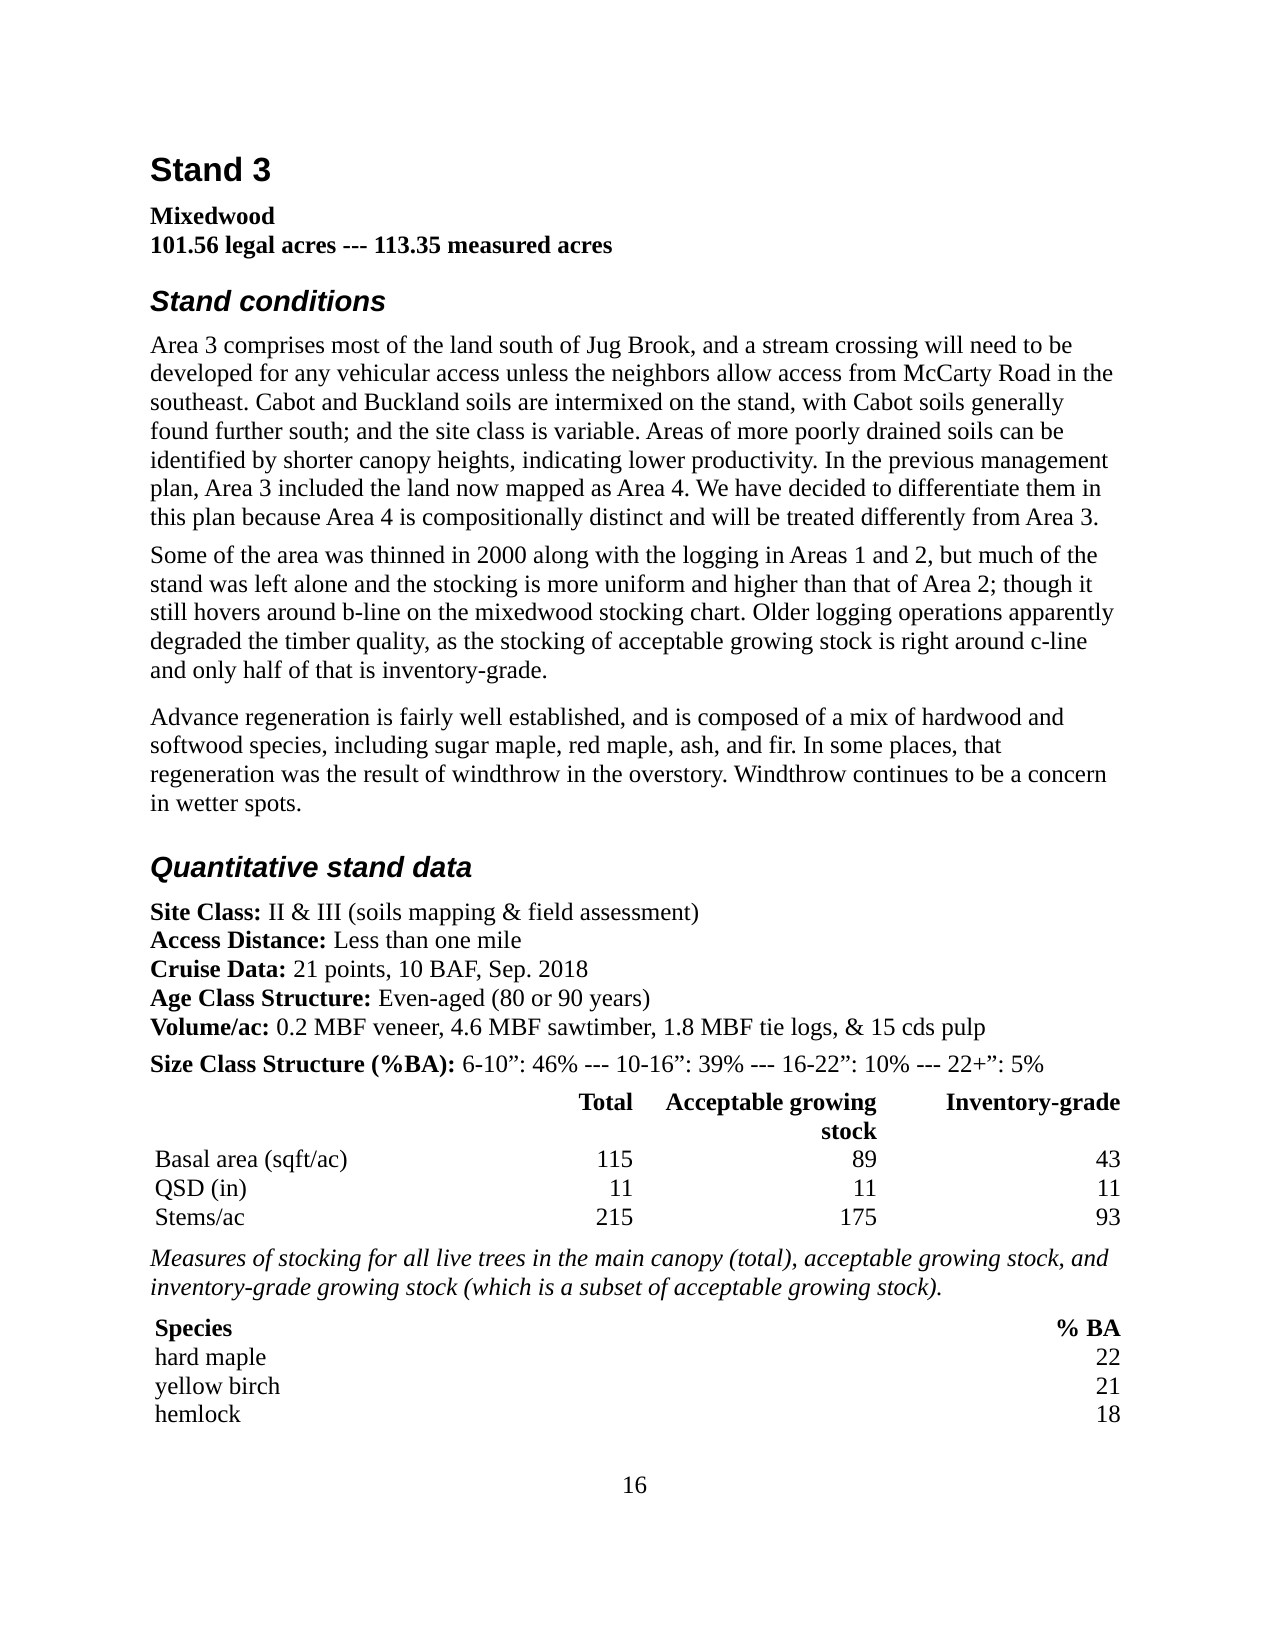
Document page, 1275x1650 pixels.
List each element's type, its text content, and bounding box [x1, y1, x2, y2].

table_cell hard maple [150, 1342, 637, 1371]
table_cell hemlock [150, 1400, 637, 1428]
table_cell 175 [638, 1202, 881, 1231]
table_header [150, 1087, 394, 1144]
table_cell 11 [638, 1173, 881, 1202]
subtitle Stand conditions [150, 284, 1125, 317]
table_cell 115 [394, 1145, 637, 1173]
text Advance regeneration is fairly well established, and is composed of a mix of hardwood and softwood species, including sugar maple, red maple, ash, and fir. In some places, that regeneration was the result of windthrow in the overstory. Windthrow continues to be a concern in wetter spots. [150, 702, 1125, 817]
table_cell 43 [881, 1145, 1125, 1173]
subtitle Quantitative stand data [150, 851, 1125, 884]
text Area 3 comprises most of the land south of Jug Brook, and a stream crossing will need to be developed for any vehicular access unless the neighbors allow access from McCarty Road in the southeast. Cabot and Buckland soils are intermixed on the stand, with Cabot soils generally found further south; and the site class is variable. Areas of more poorly drained soils can be identified by shorter canopy heights, indicating lower productivity. In the previous management plan, Area 3 included the land now mapped as Area 4. We have decided to differentiate them in this plan because Area 4 is compositionally distinct and will be treated differently from Area 3. [150, 330, 1125, 531]
table_cell 215 [394, 1202, 637, 1231]
table_cell 93 [881, 1202, 1125, 1231]
table_cell 11 [394, 1173, 637, 1202]
table_header Inventory-grade [881, 1087, 1125, 1144]
table_cell 89 [638, 1145, 881, 1173]
table_header % BA [638, 1313, 1125, 1342]
table_cell 18 [638, 1400, 1125, 1428]
table_cell Basal area (sqft/ac) [150, 1145, 394, 1173]
table_cell Stems/ac [150, 1202, 394, 1231]
table_header Acceptable growing stock [638, 1087, 881, 1144]
table_header Total [394, 1087, 637, 1144]
table_cell yellow birch [150, 1371, 637, 1399]
text Measures of stocking for all live trees in the main canopy (total), acceptable growing stock, and inventory-grade growing stock (which is a subset of acceptable growing stock). [150, 1243, 1125, 1301]
text Mixedwood 101.56 legal acres --- 113.35 measured acres [150, 201, 1125, 259]
text Some of the area was thinned in 2000 along with the logging in Areas 1 and 2, but much of the stand was left alone and the stocking is more uniform and higher than that of Area 2; though it still hovers around b-line on the mixedwood stocking chart. Older logging operations apparently degraded the timber quality, as the stocking of acceptable growing stock is right around c-line and only half of that is inventory-grade. [150, 540, 1125, 684]
table_cell 11 [881, 1173, 1125, 1202]
text Site Class: II & III (soils mapping & field assessment) Access Distance: Less than one mile Cruise Data: 21 points, 10 BAF, Sep. 2018 Age Class Structure: Even-aged (80 or 90 years) Volume/ac: 0.2 MBF veneer, 4.6 MBF sawtimber, 1.8 MBF tie logs, & 15 cds pulp [150, 897, 1125, 1040]
table_header Species [150, 1313, 637, 1342]
table_cell QSD (in) [150, 1173, 394, 1202]
text Size Class Structure (%BA): 6-10”: 46% --- 10-16”: 39% --- 16-22”: 10% --- 22+”: 5% [150, 1049, 1125, 1078]
table_cell 22 [638, 1342, 1125, 1371]
table_cell 21 [638, 1371, 1125, 1399]
subtitle Stand 3 [150, 150, 1125, 189]
